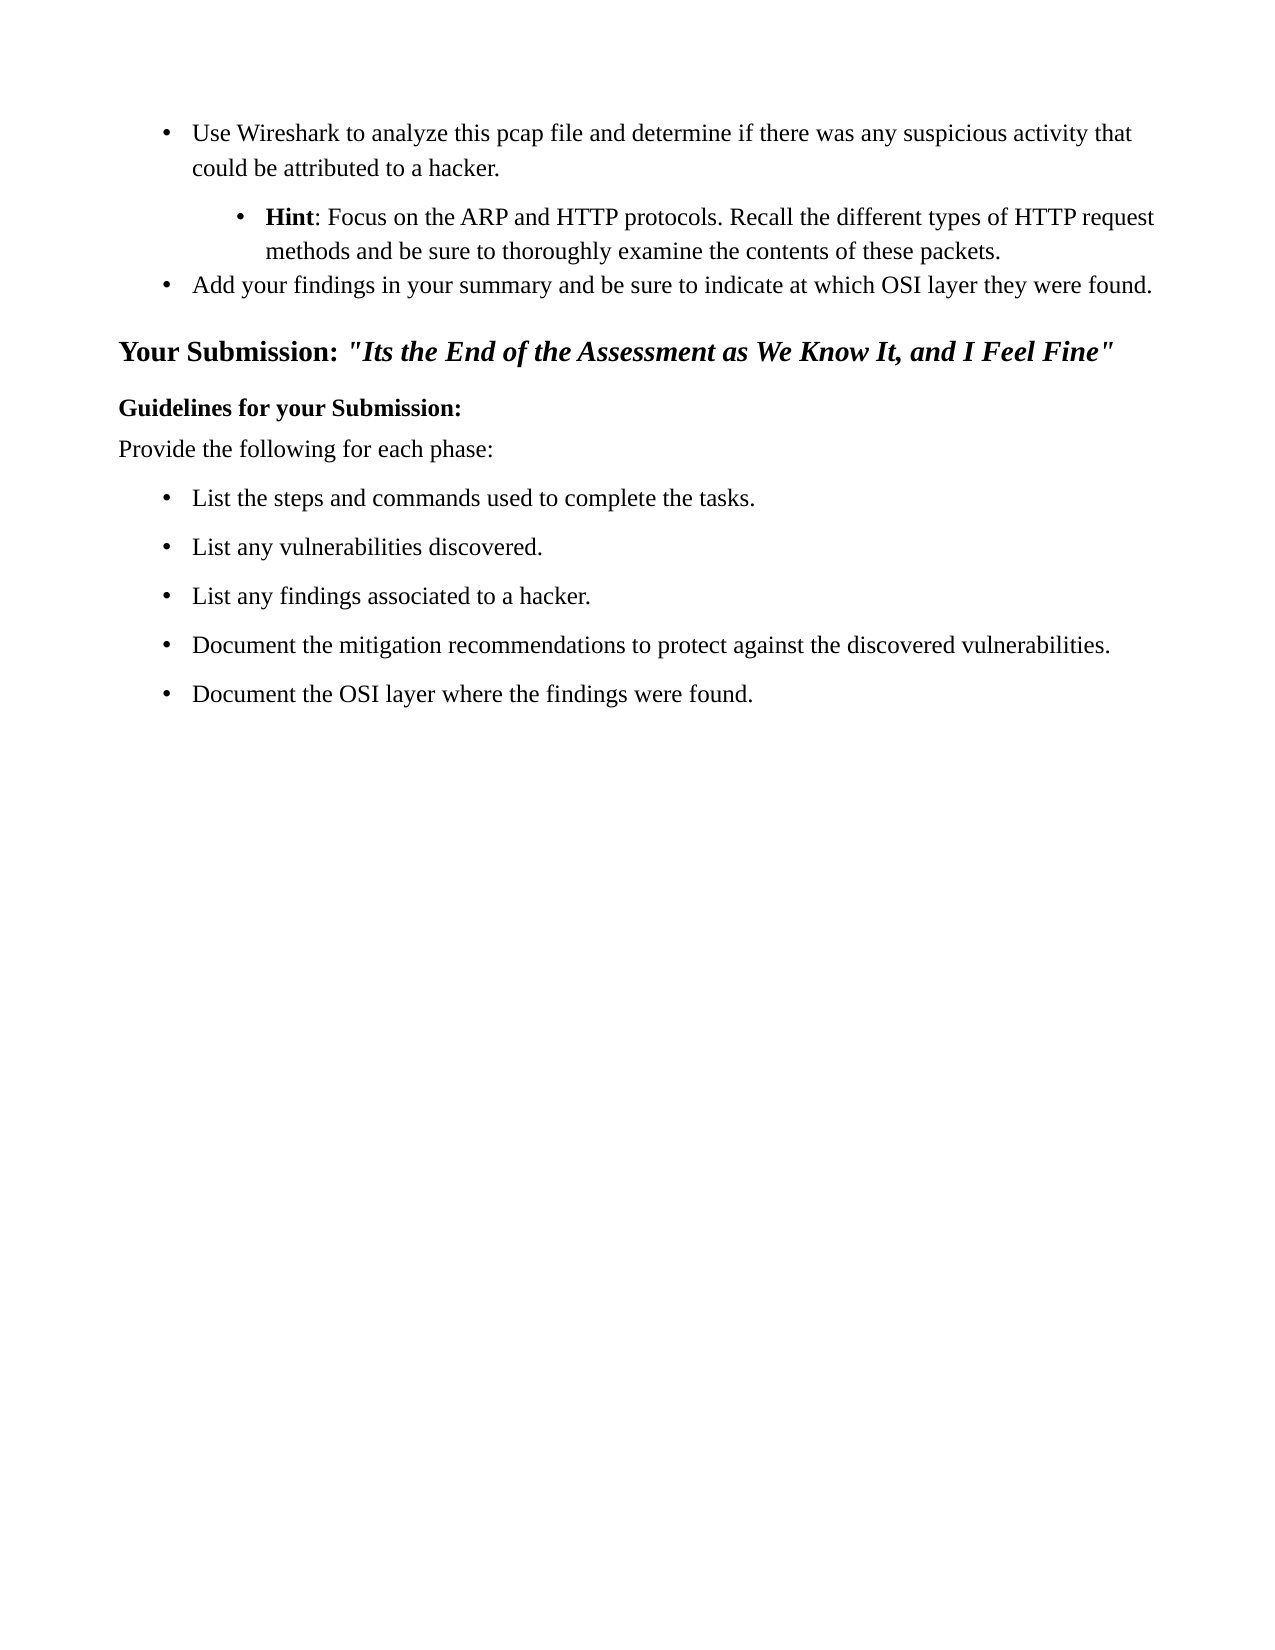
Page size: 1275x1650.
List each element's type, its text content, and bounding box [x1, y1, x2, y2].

list Use Wireshark to analyze this pcap file and determine if there was any suspicious activity that could be attributed to a hacker. [162, 118, 1157, 181]
text Provide the following for each phase: [118, 434, 1157, 463]
list Add your findings in your summary and be sure to indicate at which OSI layer they were found. [162, 271, 1157, 299]
subtitle Your Submission: "Its the End of the Assessment as We Know It, and I Feel Fine" [118, 334, 1157, 368]
list List any findings associated to a hacker. [162, 581, 1157, 610]
list Document the mitigation recommendations to protect against the discovered vulnerabilities. [162, 630, 1157, 659]
list List any vulnerabilities discovered. [162, 532, 1157, 561]
subtitle Guidelines for your Submission: [118, 393, 1157, 422]
list Document the OSI layer where the findings were found. [162, 679, 1157, 708]
list List the steps and commands used to complete the tasks. [162, 483, 1157, 512]
list Hint: Focus on the ARP and HTTP protocols. Recall the different types of HTTP request methods and be sure to thoroughly examine the contents of these packets. [236, 202, 1157, 265]
